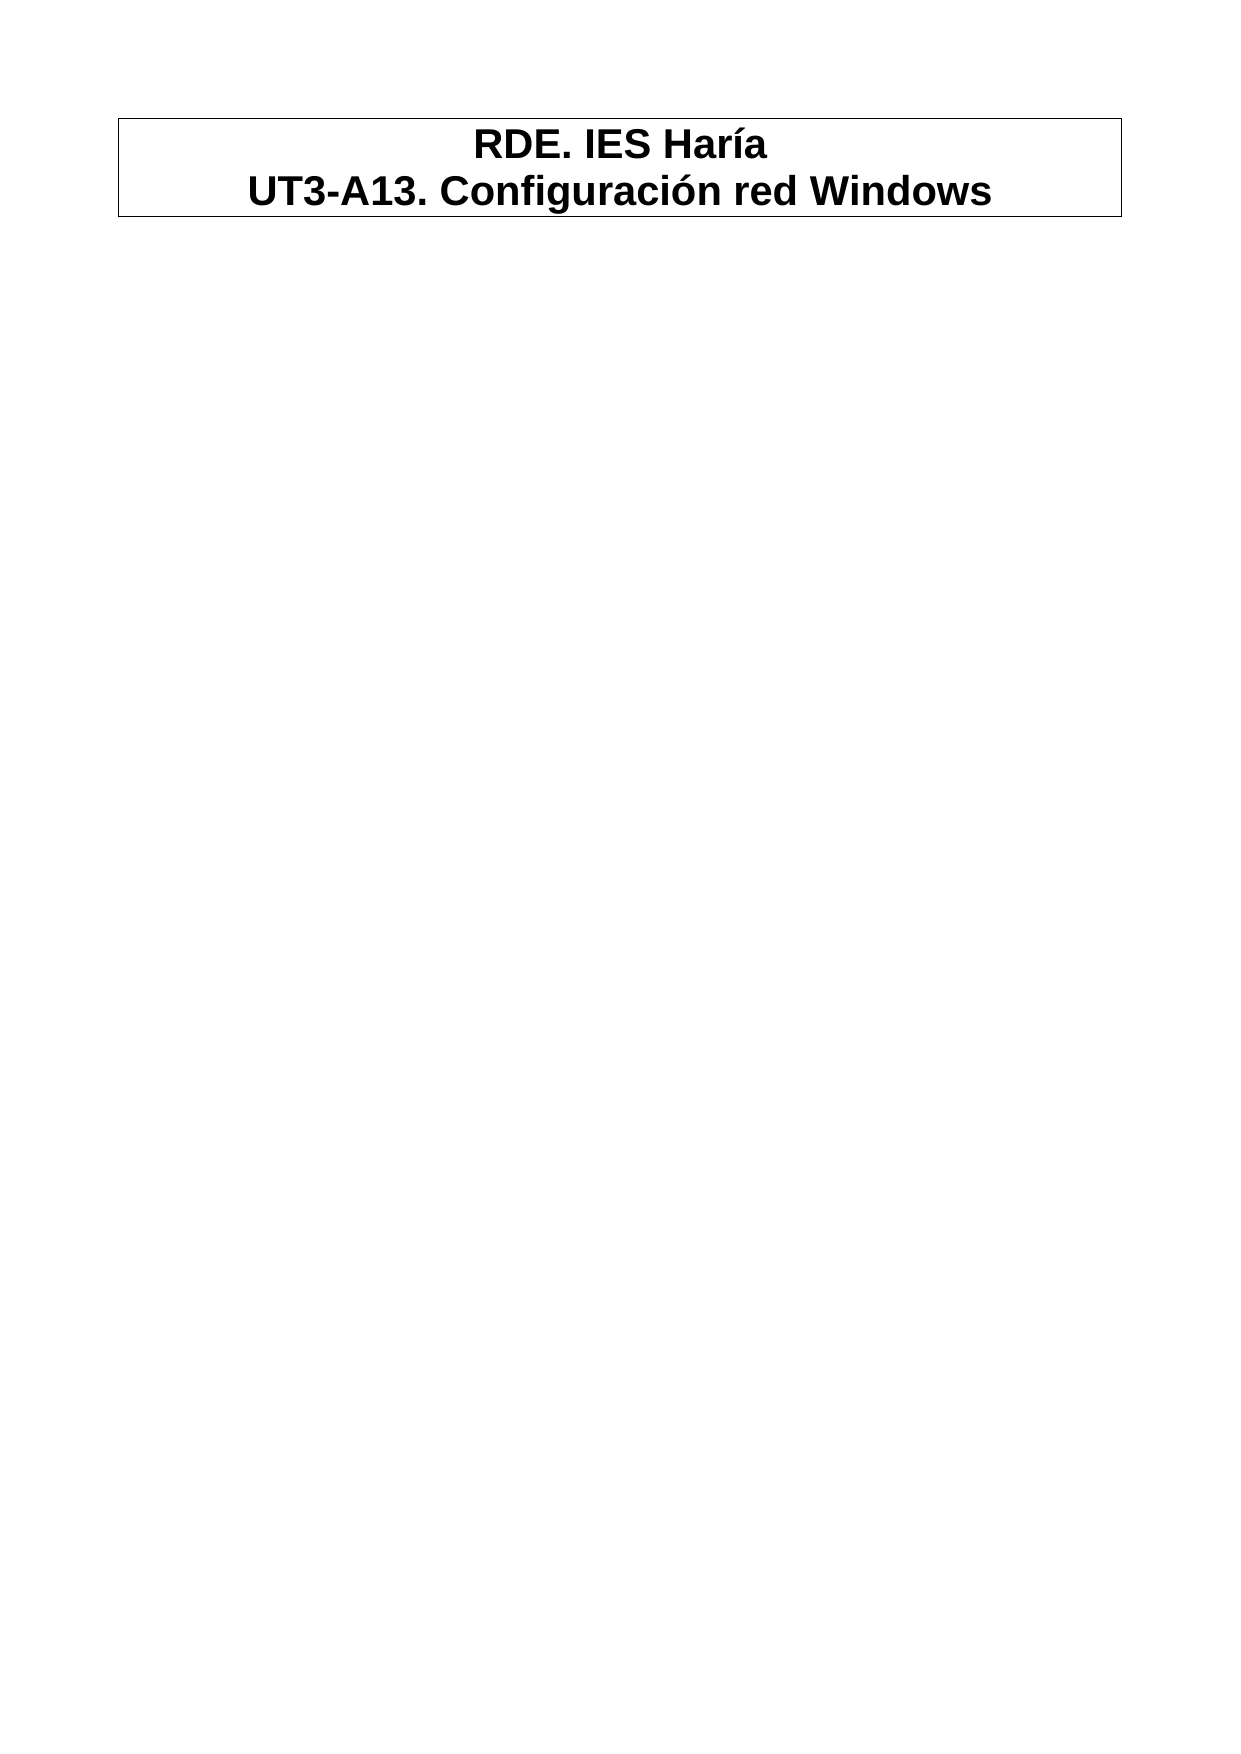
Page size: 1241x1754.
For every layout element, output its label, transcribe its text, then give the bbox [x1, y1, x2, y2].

text RDE. IES Haría [119, 119, 1121, 165]
text UT3-A13. Configuración red Windows [119, 165, 1121, 216]
